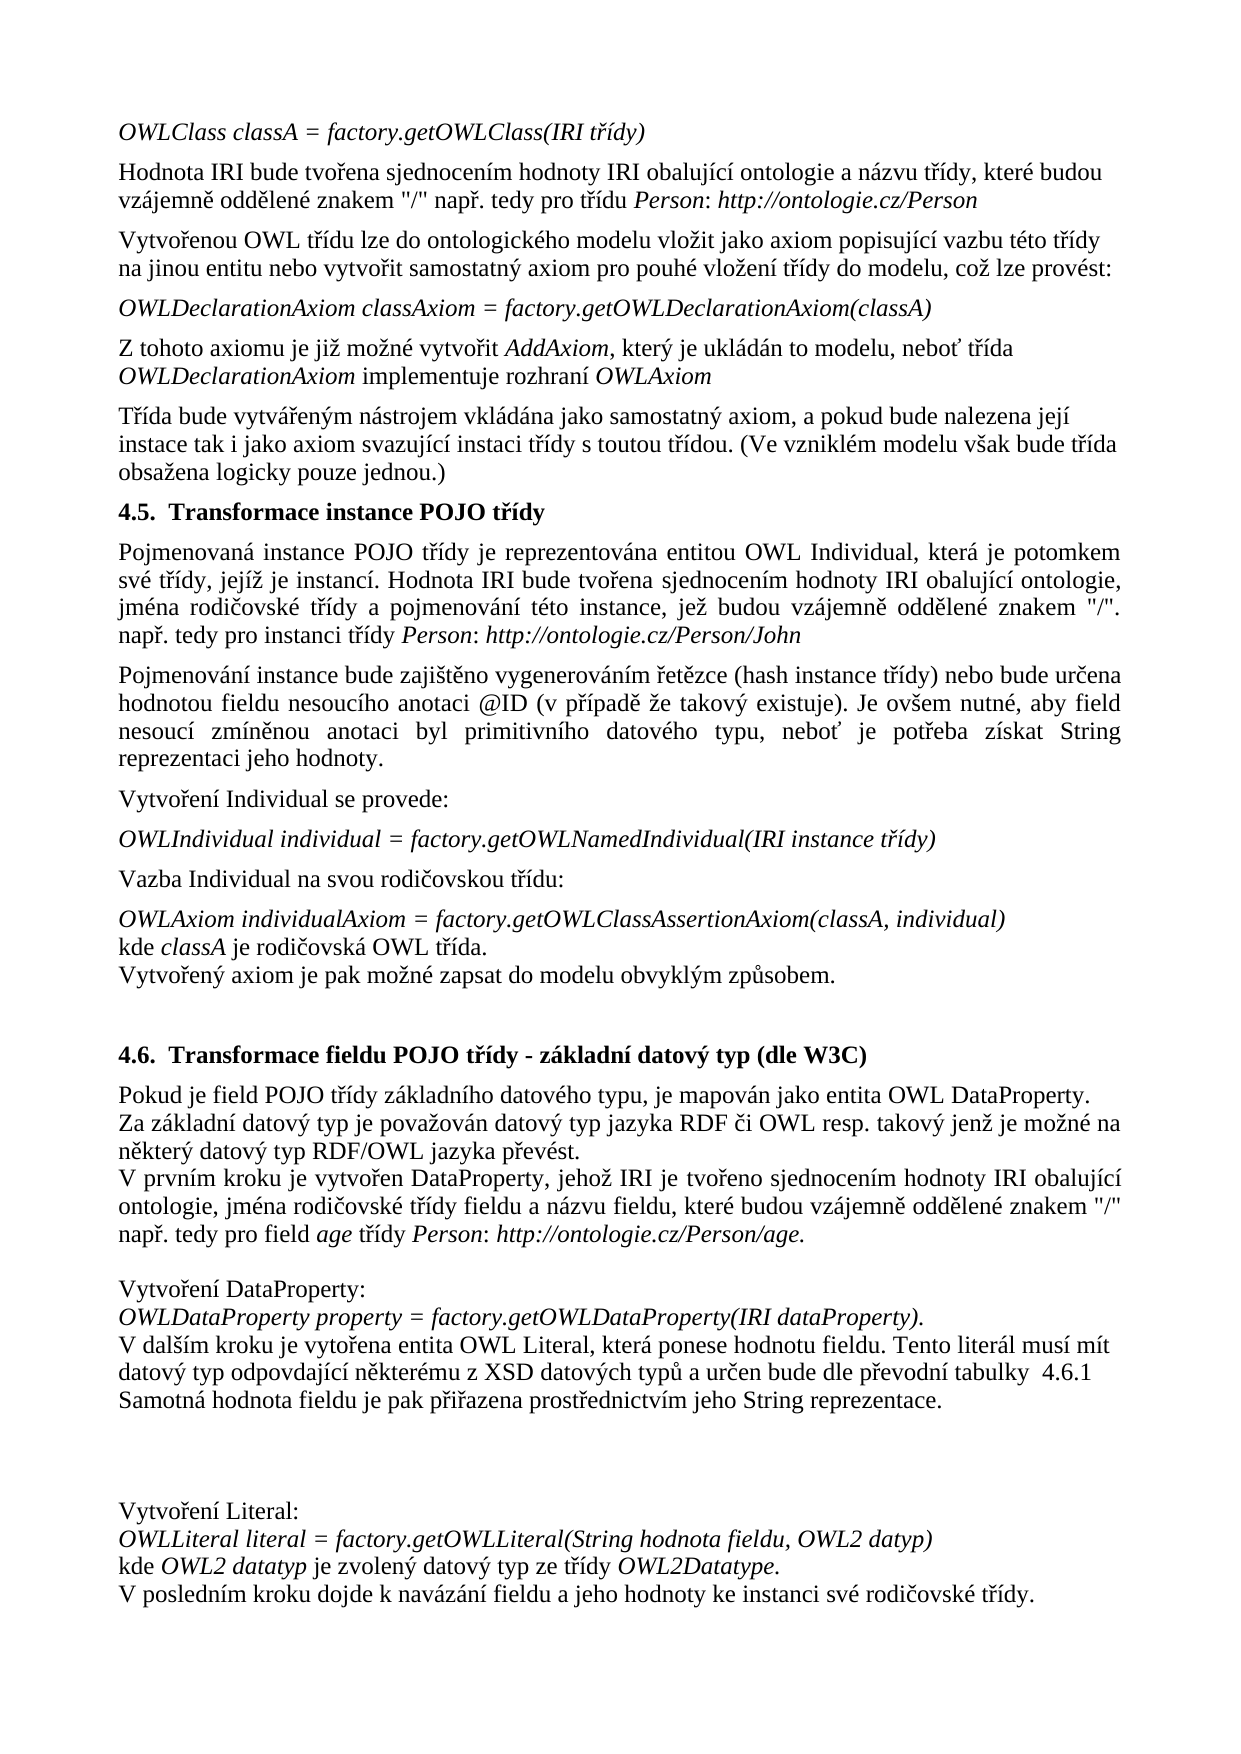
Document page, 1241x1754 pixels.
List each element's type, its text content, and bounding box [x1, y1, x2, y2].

text 4.6. Transformace fieldu POJO třídy - základní datový typ (dle W3C) [118, 1041, 1122, 1069]
text OWLAxiom individualAxiom = factory.getOWLClassAssertionAxiom(classA, individual) [118, 905, 1122, 933]
text Pojmenování instance bude zajištěno vygenerováním řetězce (hash instance třídy) nebo bude určena hodnotou fieldu nesoucího anotaci @ID (v případě že takový existuje). Je ovšem nutné, aby field nesoucí zmíněnou anotaci byl primitivního datového typu, neboť je potřeba získat String reprezentaci jeho hodnoty. [118, 661, 1122, 772]
text Hodnota IRI bude tvořena sjednocením hodnoty IRI obalující ontologie a názvu třídy, které budou vzájemně oddělené znakem "/" např. tedy pro třídu Person: http://ontologie.cz/Person [118, 158, 1122, 214]
text Vytvoření DataProperty: [118, 1275, 1122, 1303]
text V prvním kroku je vytvořen DataProperty, jehož IRI je tvořeno sjednocením hodnoty IRI obalující ontologie, jména rodičovské třídy fieldu a názvu fieldu, které budou vzájemně oddělené znakem "/" např. tedy pro field age třídy Person: http://ontologie.cz/Person/age. [118, 1164, 1122, 1248]
text OWLDeclarationAxiom classAxiom = factory.getOWLDeclarationAxiom(classA) [118, 294, 1122, 322]
text Vytvoření Individual se provede: [118, 785, 1122, 812]
text 4.5. Transformace instance POJO třídy [118, 498, 1122, 526]
text Za základní datový typ je považován datový typ jazyka RDF či OWL resp. takový jenž je možné na některý datový typ RDF/OWL jazyka převést. [118, 1109, 1122, 1164]
text kde classA je rodičovská OWL třída. [118, 933, 1122, 961]
text OWLClass classA = factory.getOWLClass(IRI třídy) [118, 118, 1122, 146]
text V dalším kroku je vytořena entita OWL Literal, která ponese hodnotu fieldu. Tento literál musí mít datový typ odpovdající některému z XSD datových typů a určen bude dle převodní tabulky 4.6.1 Samotná hodnota fieldu je pak přiřazena prostřednictvím jeho String reprezentace. [118, 1331, 1122, 1414]
text Vytvořenou OWL třídu lze do ontologického modelu vložit jako axiom popisující vazbu této třídy na jinou entitu nebo vytvořit samostatný axiom pro pouhé vložení třídy do modelu, což lze provést: [118, 226, 1122, 282]
text Třída bude vytvářeným nástrojem vkládána jako samostatný axiom, a pokud bude nalezena její instace tak i jako axiom svazující instaci třídy s toutou třídou. (Ve vzniklém modelu však bude třída obsažena logicky pouze jednou.) [118, 402, 1122, 485]
text Pokud je field POJO třídy základního datového typu, je mapován jako entita OWL DataProperty. [118, 1081, 1122, 1109]
text OWLIndividual individual = factory.getOWLNamedIndividual(IRI instance třídy) [118, 825, 1122, 853]
text OWLLiteral literal = factory.getOWLLiteral(String hodnota fieldu, OWL2 datyp) [118, 1525, 1122, 1552]
text V posledním kroku dojde k navázání fieldu a jeho hodnoty ke instanci své rodičovské třídy. [118, 1580, 1122, 1608]
text Pojmenovaná instance POJO třídy je reprezentována entitou OWL Individual, která je potomkem své třídy, jejíž je instancí. Hodnota IRI bude tvořena sjednocením hodnoty IRI obalující ontologie, jména rodičovské třídy a pojmenování této instance, jež budou vzájemně oddělené znakem "/". např. tedy pro instanci třídy Person: http://ontologie.cz/Person/John [118, 538, 1122, 649]
text Vazba Individual na svou rodičovskou třídu: [118, 865, 1122, 893]
text Vytvoření Literal: [118, 1497, 1122, 1525]
text Z tohoto axiomu je již možné vytvořit AddAxiom, který je ukládán to modelu, neboť třída OWLDeclarationAxiom implementuje rozhraní OWLAxiom [118, 334, 1122, 390]
text Vytvořený axiom je pak možné zapsat do modelu obvyklým způsobem. [118, 961, 1122, 988]
text OWLDataProperty property = factory.getOWLDataProperty(IRI dataProperty). [118, 1303, 1122, 1331]
text kde OWL2 datatyp je zvolený datový typ ze třídy OWL2Datatype. [118, 1552, 1122, 1580]
